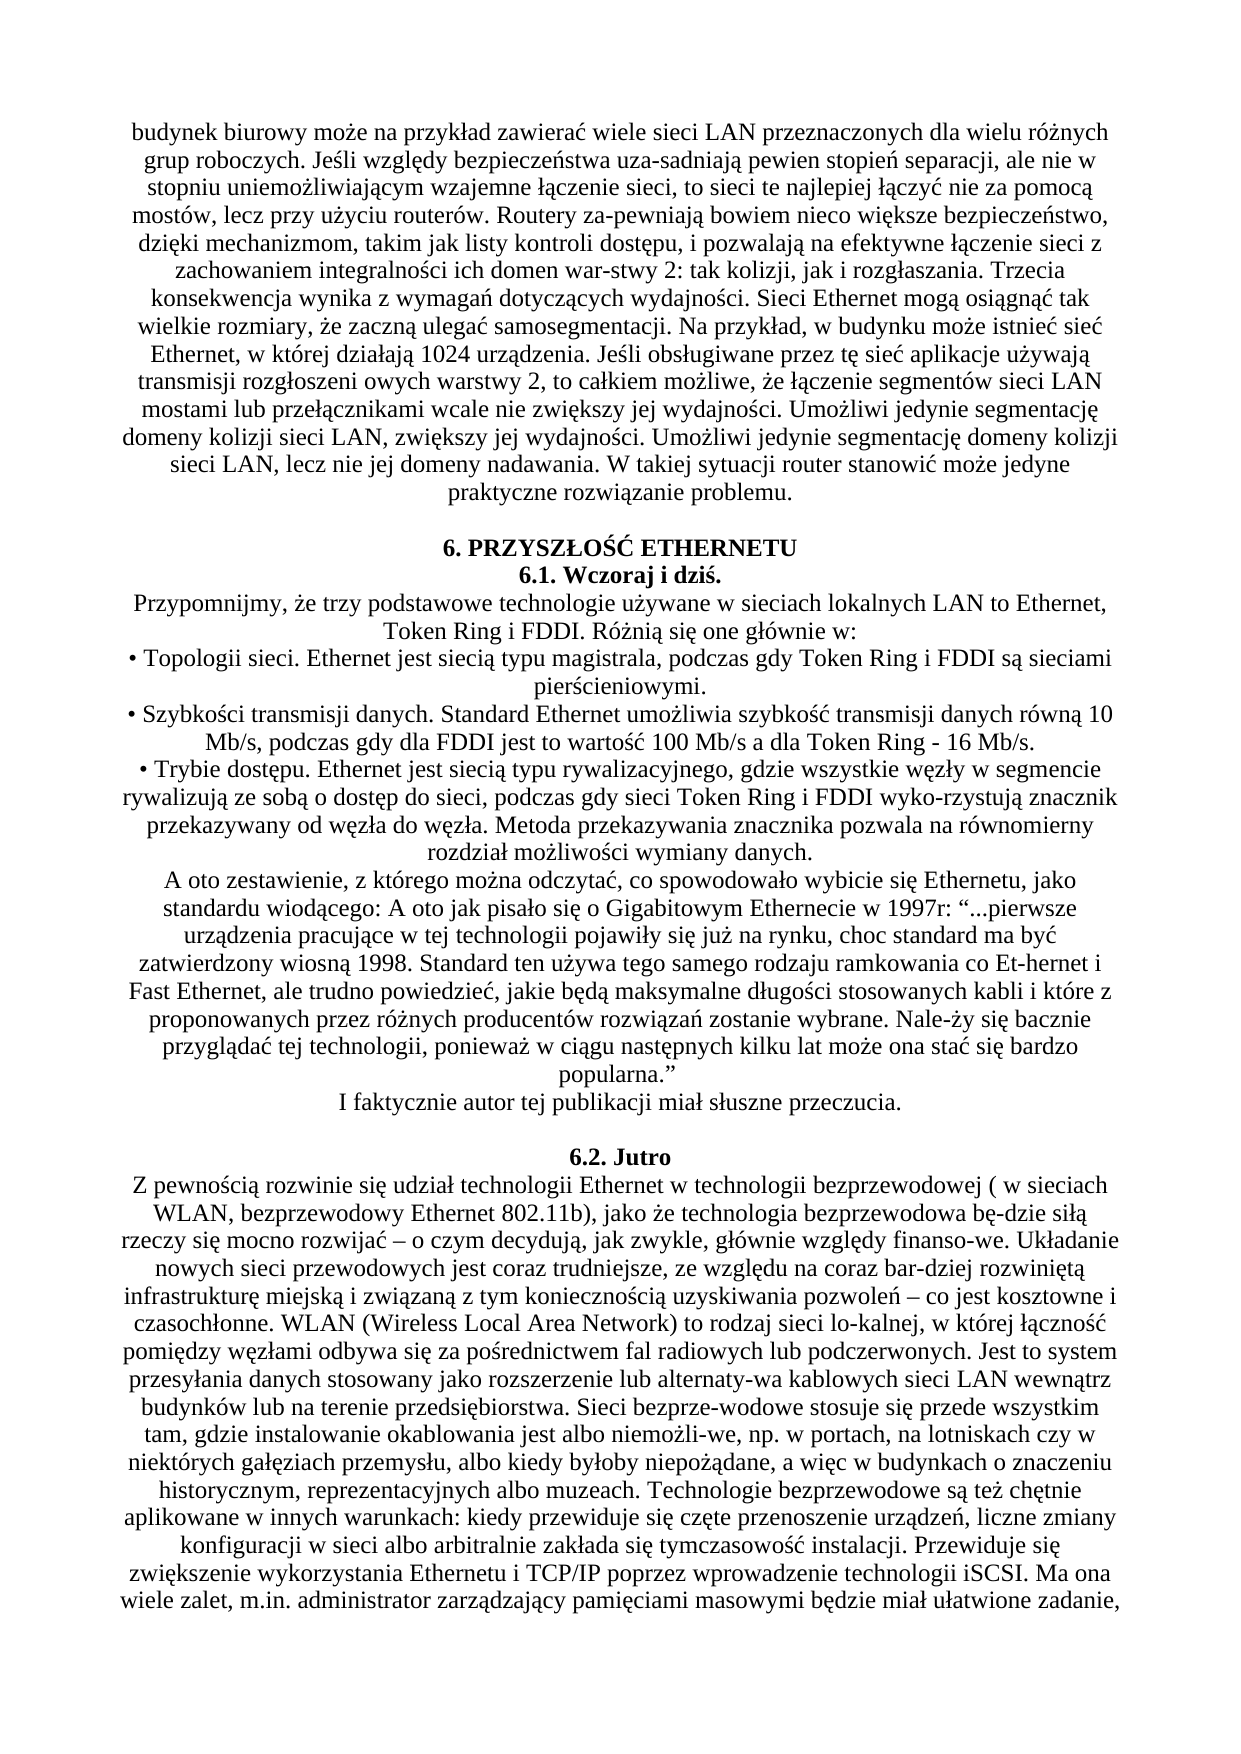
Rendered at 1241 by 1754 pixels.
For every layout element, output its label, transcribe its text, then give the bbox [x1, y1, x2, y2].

text budynek biurowy może na przykład zawierać wiele sieci LAN przeznaczonych dla wielu różnych grup roboczych. Jeśli względy bezpieczeństwa uza-sadniają pewien stopień separacji, ale nie w stopniu uniemożliwiającym wzajemne łączenie sieci, to sieci te najlepiej łączyć nie za pomocą mostów, lecz przy użyciu routerów. Routery za-pewniają bowiem nieco większe bezpieczeństwo, dzięki mechanizmom, takim jak listy kontroli dostępu, i pozwalają na efektywne łączenie sieci z zachowaniem integralności ich domen war-stwy 2: tak kolizji, jak i rozgłaszania. Trzecia konsekwencja wynika z wymagań dotyczących wydajności. Sieci Ethernet mogą osiągnąć tak wielkie rozmiary, że zaczną ulegać samosegmentacji. Na przykład, w budynku może istnieć sieć Ethernet, w której działają 1024 urządzenia. Jeśli obsługiwane przez tę sieć aplikacje używają transmisji rozgłoszeni owych warstwy 2, to całkiem możliwe, że łączenie segmentów sieci LAN mostami lub przełącznikami wcale nie zwiększy jej wydajności. Umożliwi jedynie segmentację domeny kolizji sieci LAN, zwiększy jej wydajności. Umożliwi jedynie segmentację domeny kolizji sieci LAN, lecz nie jej domeny nadawania. W takiej sytuacji router stanowić może jedyne praktyczne rozwiązanie problemu. 6. PRZYSZŁOŚĆ ETHERNETU 6.1. Wczoraj i dziś. Przypomnijmy, że trzy podstawowe technologie używane w sieciach lokalnych LAN to Ethernet, Token Ring i FDDI. Różnią się one głównie w: • Topologii sieci. Ethernet jest siecią typu magistrala, podczas gdy Token Ring i FDDI są sieciami pierścieniowymi. • Szybkości transmisji danych. Standard Ethernet umożliwia szybkość transmisji danych równą 10 Mb/s, podczas gdy dla FDDI jest to wartość 100 Mb/s a dla Token Ring - 16 Mb/s. • Trybie dostępu. Ethernet jest siecią typu rywalizacyjnego, gdzie wszystkie węzły w segmencie rywalizują ze sobą o dostęp do sieci, podczas gdy sieci Token Ring i FDDI wyko-rzystują znacznik przekazywany od węzła do węzła. Metoda przekazywania znacznika pozwala na równomierny rozdział możliwości wymiany danych. A oto zestawienie, z którego można odczytać, co spowodowało wybicie się Ethernetu, jako standardu wiodącego: A oto jak pisało się o Gigabitowym Ethernecie w 1997r: “...pierwsze urządzenia pracujące w tej technologii pojawiły się już na rynku, choc standard ma być zatwierdzony wiosną 1998. Standard ten używa tego samego rodzaju ramkowania co Et-hernet i Fast Ethernet, ale trudno powiedzieć, jakie będą maksymalne długości stosowanych kabli i które z proponowanych przez różnych producentów rozwiązań zostanie wybrane. Nale-ży się bacznie przyglądać tej technologii, ponieważ w ciągu następnych kilku lat może ona stać się bardzo popularna.” I faktycznie autor tej publikacji miał słuszne przeczucia. 6.2. Jutro Z pewnością rozwinie się udział technologii Ethernet w technologii bezprzewodowej ( w sieciach WLAN, bezprzewodowy Ethernet 802.11b), jako że technologia bezprzewodowa bę-dzie siłą rzeczy się mocno rozwijać – o czym decydują, jak zwykle, głównie względy finanso-we. Układanie nowych sieci przewodowych jest coraz trudniejsze, ze względu na coraz bar-dziej rozwiniętą infrastrukturę miejską i związaną z tym koniecznością uzyskiwania pozwoleń – co jest kosztowne i czasochłonne. WLAN (Wireless Local Area Network) to rodzaj sieci lo-kalnej, w której łączność pomiędzy węzłami odbywa się za pośrednictwem fal radiowych lub podczerwonych. Jest to system przesyłania danych stosowany jako rozszerzenie lub alternaty-wa kablowych sieci LAN wewnątrz budynków lub na terenie przedsiębiorstwa. Sieci bezprze-wodowe stosuje się przede wszystkim tam, gdzie instalowanie okablowania jest albo niemożli-we, np. w portach, na lotniskach czy w niektórych gałęziach przemysłu, albo kiedy byłoby niepożądane, a więc w budynkach o znaczeniu historycznym, reprezentacyjnych albo muzeach. Technologie bezprzewodowe są też chętnie aplikowane w innych warunkach: kiedy przewiduje się częte przenoszenie urządzeń, liczne zmiany konfiguracji w sieci albo arbitralnie zakłada się tymczasowość instalacji. Przewiduje się zwiększenie wykorzystania Ethernetu i TCP/IP poprzez wprowadzenie technologii iSCSI. Ma ona wiele zalet, m.in. administrator zarządzający pamięciami masowymi będzie miał ułatwione zadanie, [118, 118, 1122, 1614]
